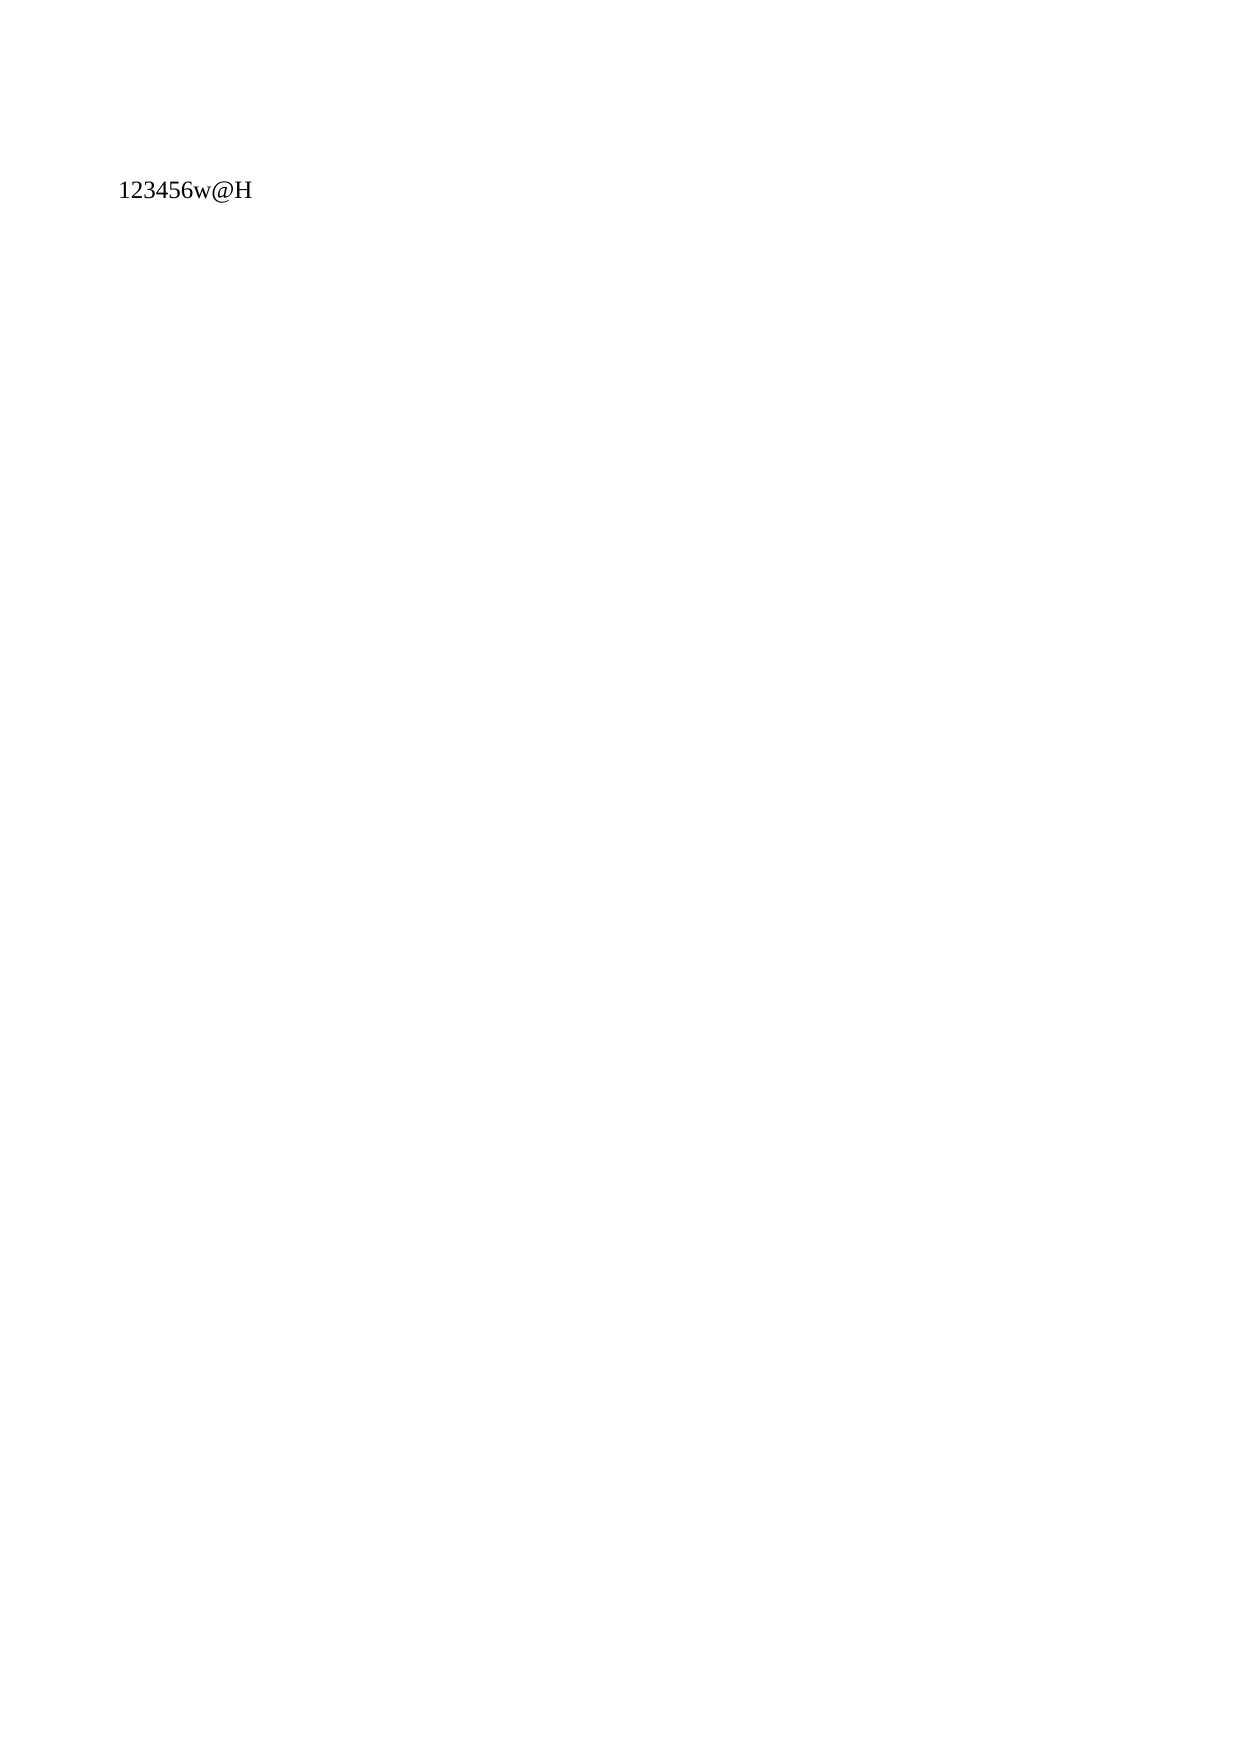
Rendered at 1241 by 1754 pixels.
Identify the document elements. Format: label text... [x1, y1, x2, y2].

text 123456w@H [118, 176, 1122, 204]
